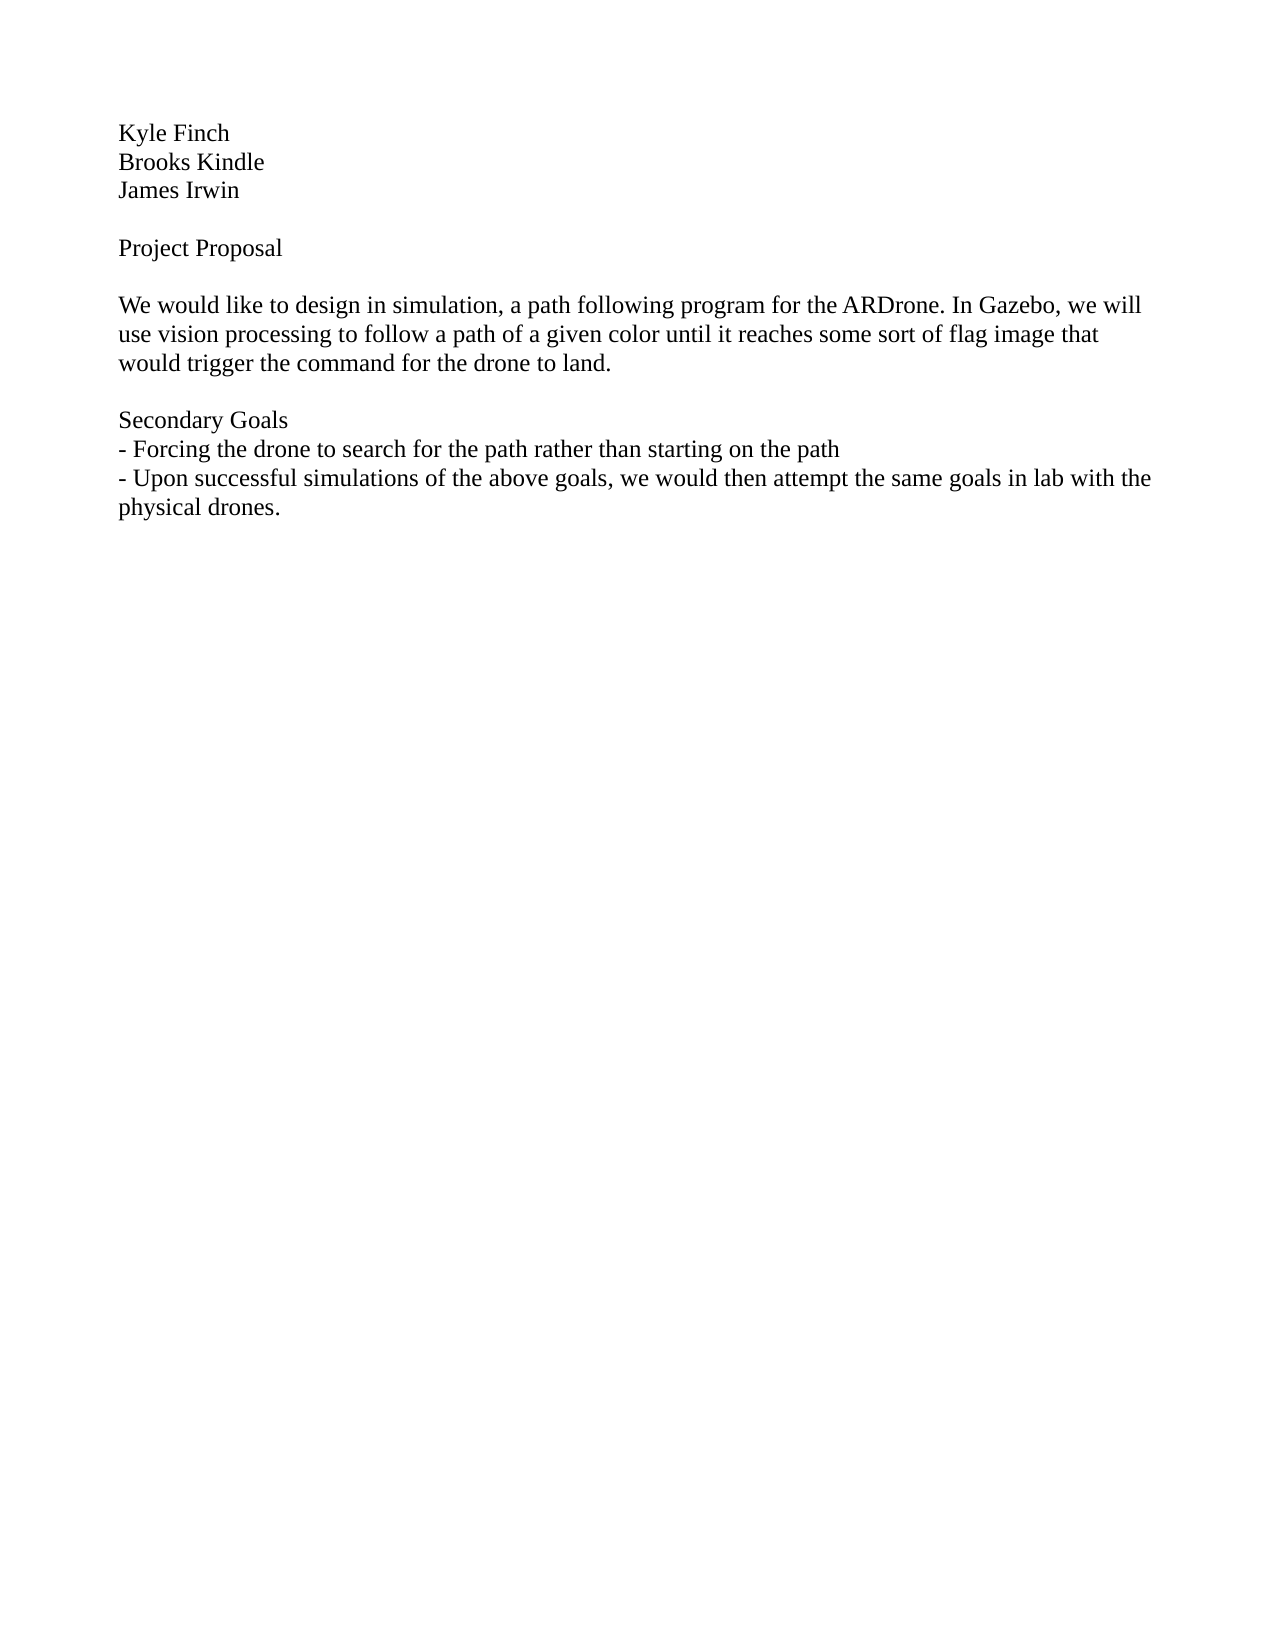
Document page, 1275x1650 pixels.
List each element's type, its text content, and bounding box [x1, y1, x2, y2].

text Kyle Finch [118, 118, 1157, 147]
text Brooks Kindle [118, 147, 1157, 176]
text James Irwin [118, 176, 1157, 204]
text We would like to design in simulation, a path following program for the ARDrone. In Gazebo, we will use vision processing to follow a path of a given color until it reaches some sort of flag image that would trigger the command for the drone to land. [118, 291, 1157, 377]
text Project Proposal [118, 233, 1157, 262]
text - Forcing the drone to search for the path rather than starting on the path [118, 434, 1157, 463]
text - Upon successful simulations of the above goals, we would then attempt the same goals in lab with the physical drones. [118, 463, 1157, 521]
text Secondary Goals [118, 406, 1157, 434]
